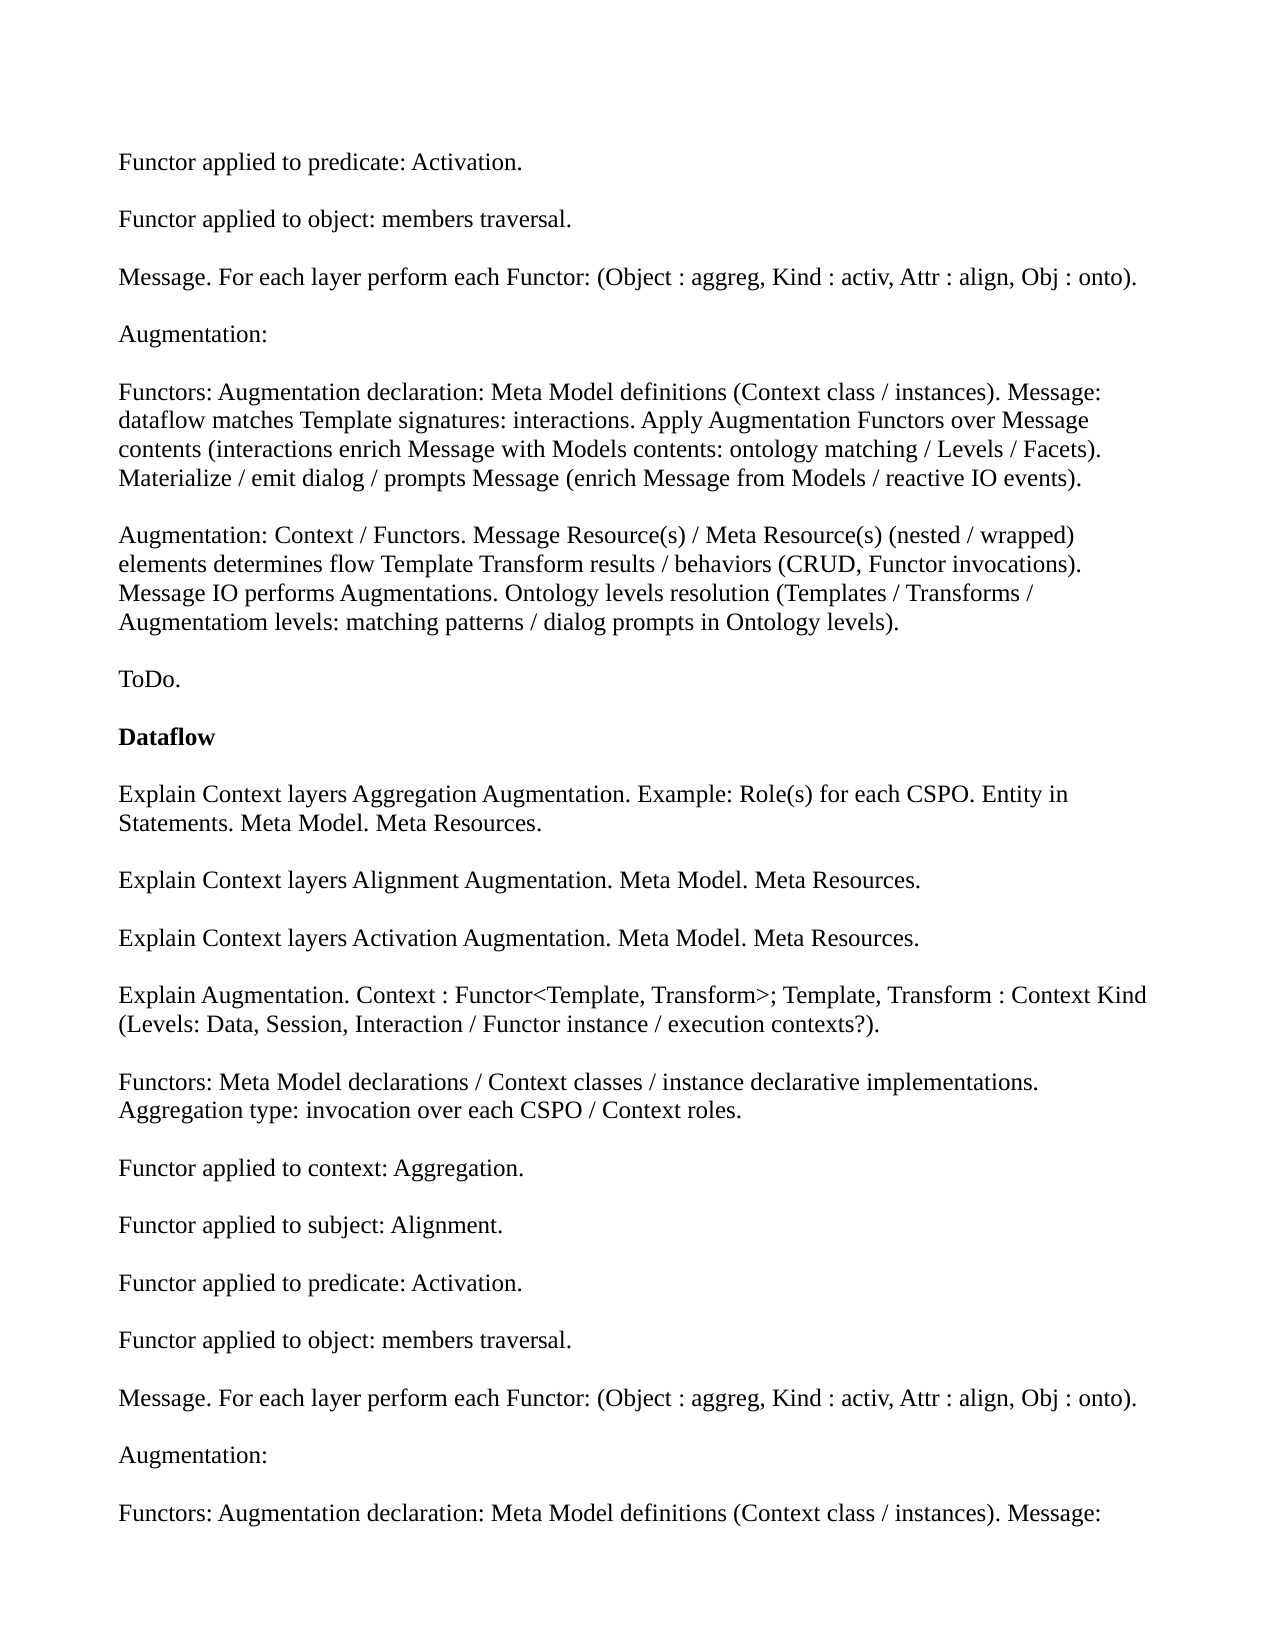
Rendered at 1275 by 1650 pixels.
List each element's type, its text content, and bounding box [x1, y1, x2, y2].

text ToDo. [118, 664, 1157, 693]
text Functor applied to predicate: Activation. [118, 1268, 1157, 1297]
text Functors: Meta Model declarations / Context classes / instance declarative implementations. Aggregation type: invocation over each CSPO / Context roles. [118, 1067, 1157, 1124]
text Explain Augmentation. Context : Functor<Template, Transform>; Template, Transform : Context Kind (Levels: Data, Session, Interaction / Functor instance / execution contexts?). [118, 981, 1157, 1038]
text Functor applied to object: members traversal. [118, 1326, 1157, 1354]
text Augmentation: [118, 1441, 1157, 1469]
text Functor applied to context: Aggregation. [118, 1153, 1157, 1182]
text Functor applied to predicate: Activation. [118, 147, 1157, 176]
text Explain Context layers Aggregation Augmentation. Example: Role(s) for each CSPO. Entity in Statements. Meta Model. Meta Resources. [118, 779, 1157, 837]
text Functors: Augmentation declaration: Meta Model definitions (Context class / instances). Message: [118, 1498, 1157, 1527]
text Explain Context layers Activation Augmentation. Meta Model. Meta Resources. [118, 923, 1157, 952]
text Functors: Augmentation declaration: Meta Model definitions (Context class / instances). Message: dataflow matches Template signatures: interactions. Apply Augmentation Functors over Message contents (interactions enrich Message with Models contents: ontology matching / Levels / Facets). Materialize / emit dialog / prompts Message (enrich Message from Models / reactive IO events). [118, 377, 1157, 492]
text Explain Context layers Alignment Augmentation. Meta Model. Meta Resources. [118, 866, 1157, 894]
text Dataflow [118, 722, 1157, 751]
text Functor applied to subject: Alignment. [118, 1211, 1157, 1239]
text Message. For each layer perform each Functor: (Object : aggreg, Kind : activ, Attr : align, Obj : onto). [118, 1383, 1157, 1412]
text Functor applied to object: members traversal. [118, 204, 1157, 233]
text Message. For each layer perform each Functor: (Object : aggreg, Kind : activ, Attr : align, Obj : onto). [118, 262, 1157, 291]
text Augmentation: Context / Functors. Message Resource(s) / Meta Resource(s) (nested / wrapped) elements determines flow Template Transform results / behaviors (CRUD, Functor invocations). Message IO performs Augmentations. Ontology levels resolution (Templates / Transforms / Augmentatiom levels: matching patterns / dialog prompts in Ontology levels). [118, 521, 1157, 636]
text Augmentation: [118, 319, 1157, 348]
